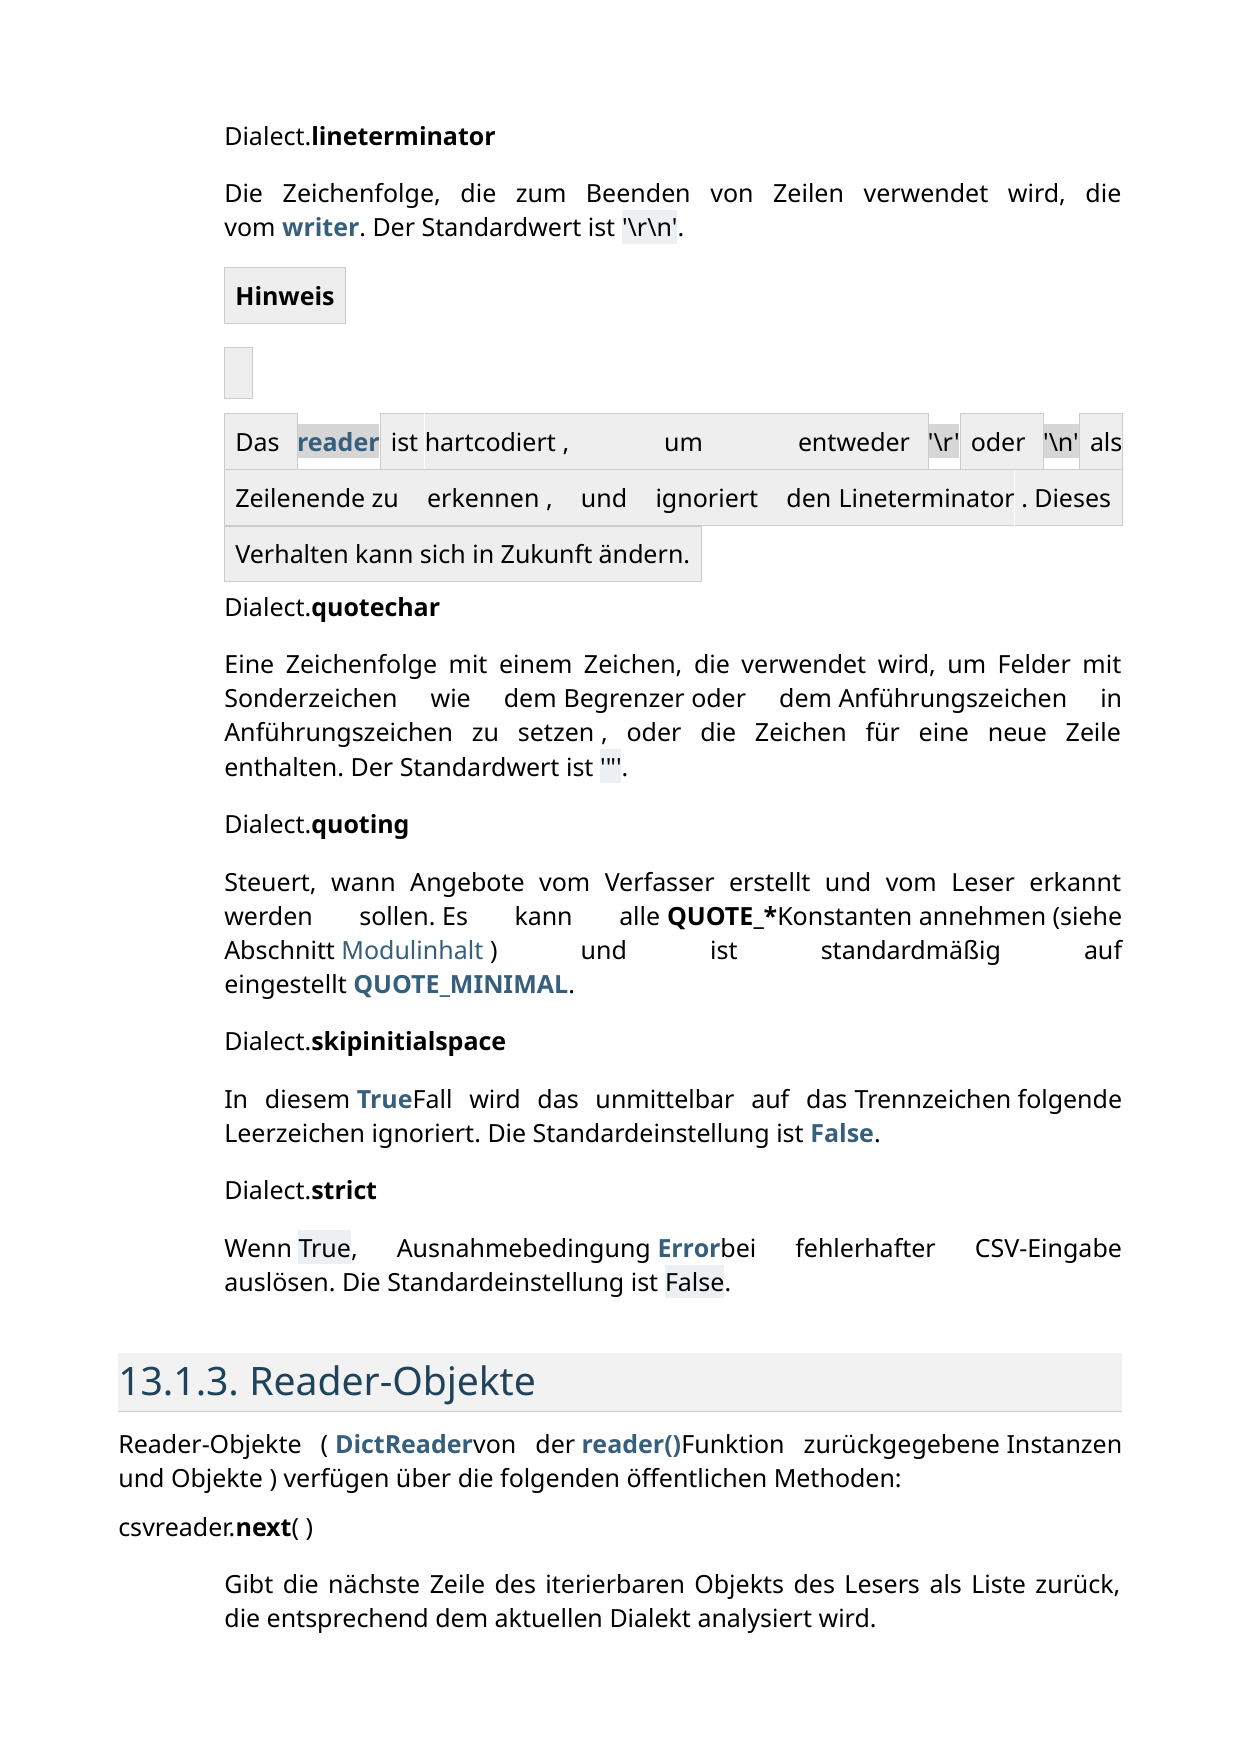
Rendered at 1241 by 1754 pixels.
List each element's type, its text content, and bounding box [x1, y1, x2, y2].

list Das readerist hartcodiert , um entweder '\r'oder '\n'als Zeilenende zu erkennen , und ignoriert den Lineterminator . Dieses Verhalten kann sich in Zukunft ändern. [961, 414, 1043, 469]
subtitle Dialect.strict [224, 1173, 1122, 1207]
subtitle Dialect.quoting [224, 807, 1122, 841]
text [346, 267, 1106, 323]
text Hinweis [225, 268, 345, 323]
subtitle Dialect.quotechar [224, 589, 1122, 623]
list Das readerist hartcodiert , um entweder '\r'oder '\n'als Zeilenende zu erkennen , und ignoriert den Lineterminator . Dieses Verhalten kann sich in Zukunft ändern. [225, 414, 297, 469]
subtitle Dialect.skipinitialspace [224, 1024, 1122, 1058]
list Das readerist hartcodiert , um entweder '\r'oder '\n'als Zeilenende zu erkennen , und ignoriert den Lineterminator . Dieses Verhalten kann sich in Zukunft ändern. [381, 414, 928, 469]
list Das readerist hartcodiert , um entweder '\r'oder '\n'als Zeilenende zu erkennen , und ignoriert den Lineterminator . Dieses Verhalten kann sich in Zukunft ändern. [225, 527, 701, 581]
list Die Zeichenfolge, die zum Beenden von Zeilen verwendet wird, die vom writer. Der Standardwert ist '\r\n'. [224, 176, 1122, 244]
subtitle 13.1.3. Reader-Objekte [118, 1353, 1122, 1411]
subtitle Dialect.lineterminator [224, 118, 1122, 152]
list Das readerist hartcodiert , um entweder '\r'oder '\n'als Zeilenende zu erkennen , und ignoriert den Lineterminator . Dieses Verhalten kann sich in Zukunft ändern. [225, 470, 1122, 525]
list Das readerist hartcodiert , um entweder '\r'oder '\n'als Zeilenende zu erkennen , und ignoriert den Lineterminator . Dieses Verhalten kann sich in Zukunft ändern. [298, 413, 380, 469]
text Reader-Objekte ( DictReadervon der reader()Funktion zurückgegebene Instanzen und Objekte ) verfügen über die folgenden öffentlichen Methoden: [118, 1427, 1122, 1495]
list Gibt die nächste Zeile des iterierbaren Objekts des Lesers als Liste zurück, die entsprechend dem aktuellen Dialekt analysiert wird. [224, 1567, 1122, 1635]
list In diesem TrueFall wird das unmittelbar auf das Trennzeichen folgende Leerzeichen ignoriert. Die Standardeinstellung ist False. [224, 1081, 1122, 1149]
list Wenn True, Ausnahmebedingung Errorbei fehlerhafter CSV-Eingabe auslösen. Die Standardeinstellung ist False. [224, 1230, 1122, 1298]
subtitle csvreader.next( ) [118, 1509, 1122, 1544]
list Steuert, wann Angebote vom Verfasser erstellt und vom Leser erkannt werden sollen. Es kann alle QUOTE_*Konstanten annehmen (siehe Abschnitt Modulinhalt ) und ist standardmäßig auf eingestellt QUOTE_MINIMAL. [224, 864, 1122, 1000]
list Das readerist hartcodiert , um entweder '\r'oder '\n'als Zeilenende zu erkennen , und ignoriert den Lineterminator . Dieses Verhalten kann sich in Zukunft ändern. [702, 526, 1122, 582]
list Eine Zeichenfolge mit einem Zeichen, die verwendet wird, um Felder mit Sonderzeichen wie dem Begrenzer oder dem Anführungszeichen in Anführungszeichen zu setzen , oder die Zeichen für eine neue Zeile enthalten. Der Standardwert ist '"'. [224, 647, 1122, 783]
